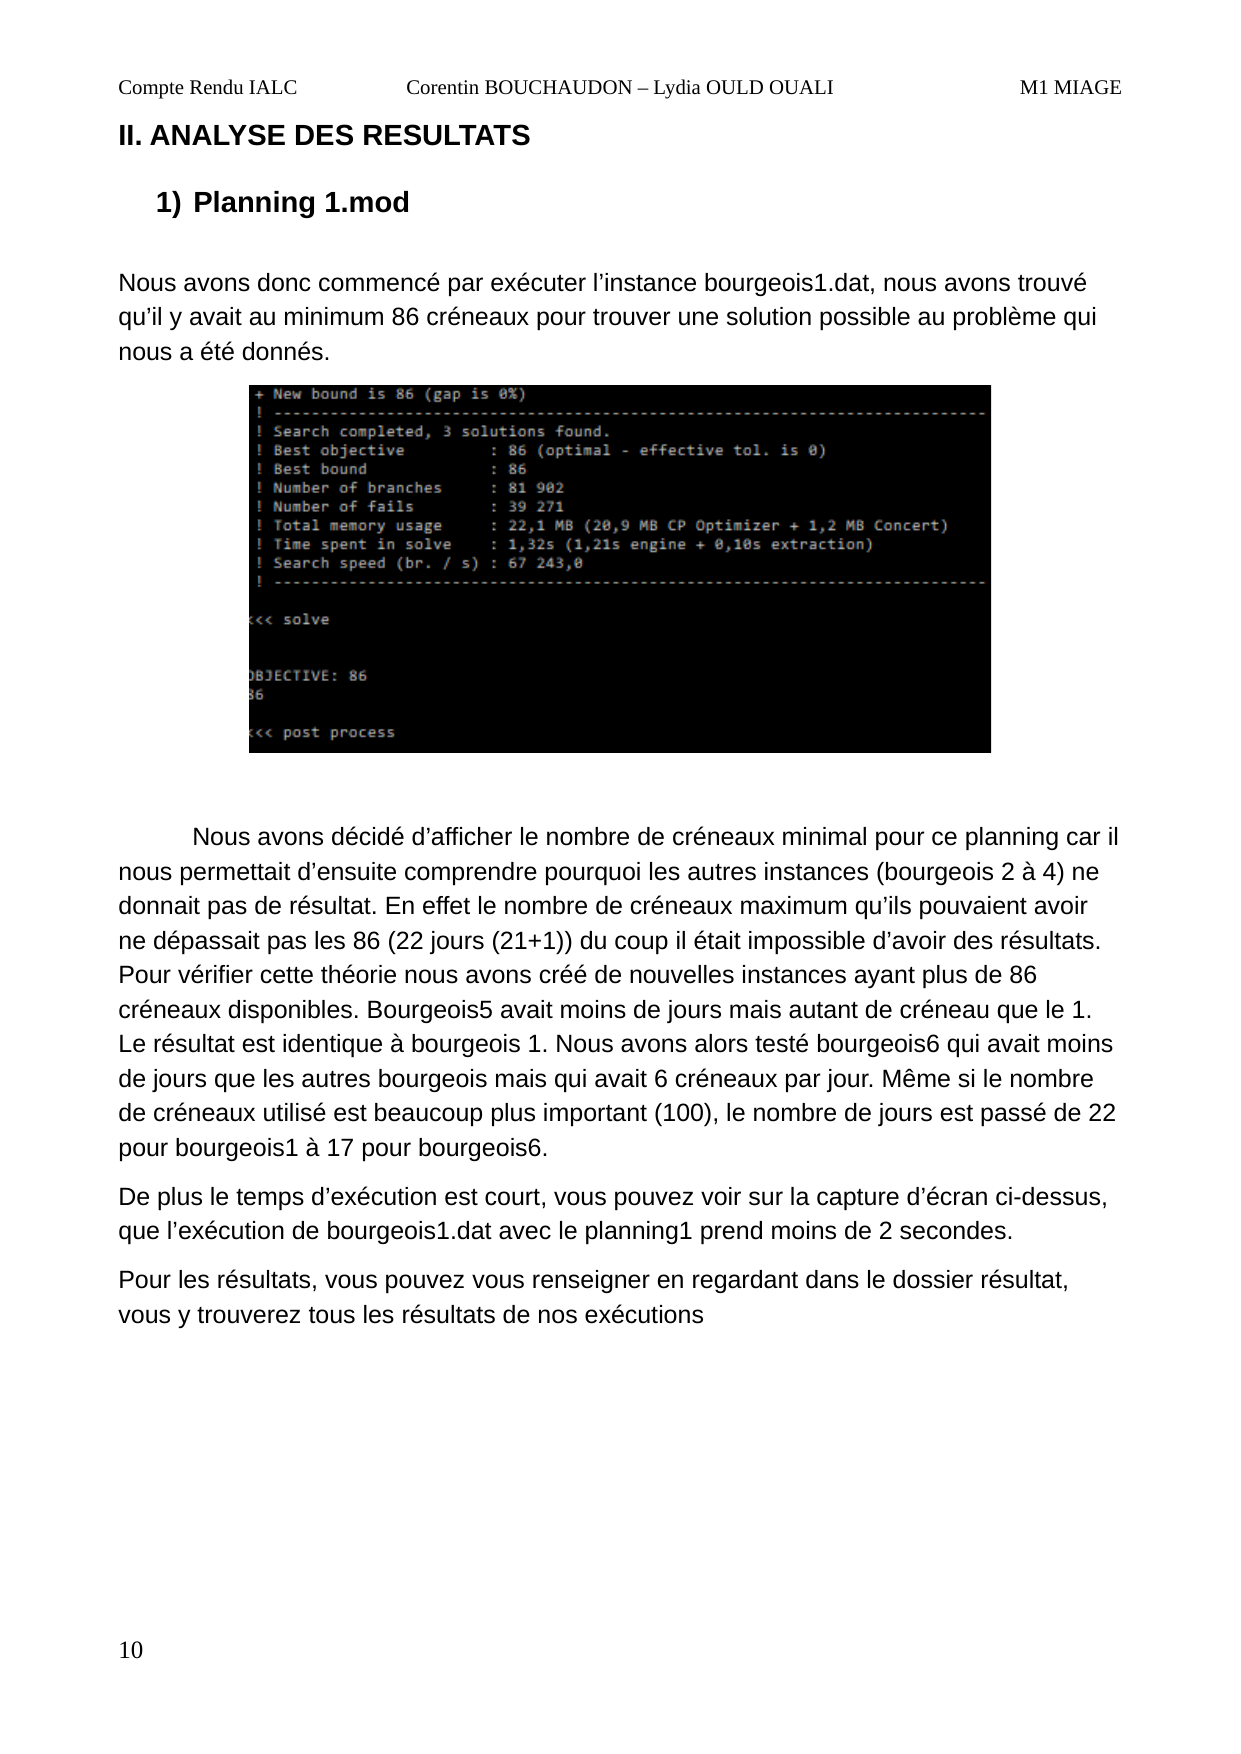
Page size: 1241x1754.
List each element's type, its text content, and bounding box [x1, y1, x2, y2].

picture [249, 385, 992, 753]
list Planning 1.mod [156, 185, 1122, 218]
text Nous avons décidé d’afficher le nombre de créneaux minimal pour ce planning car il nous permettait d’ensuite comprendre pourquoi les autres instances (bourgeois 2 à 4) ne donnait pas de résultat. En effet le nombre de créneaux maximum qu’ils pouvaient avoir ne dépassait pas les 86 (22 jours (21+1)) du coup il était impossible d’avoir des résultats. Pour vérifier cette théorie nous avons créé de nouvelles instances ayant plus de 86 créneaux disponibles. Bourgeois5 avait moins de jours mais autant de créneau que le 1. Le résultat est identique à bourgeois 1. Nous avons alors testé bourgeois6 qui avait moins de jours que les autres bourgeois mais qui avait 6 créneaux par jour. Même si le nombre de créneaux utilisé est beaucoup plus important (100), le nombre de jours est passé de 22 pour bourgeois1 à 17 pour bourgeois6. [118, 822, 1122, 1161]
text Nous avons donc commencé par exécuter l’instance bourgeois1.dat, nous avons trouvé qu’il y avait au minimum 86 créneaux pour trouver une solution possible au problème qui nous a été donnés. [118, 268, 1122, 365]
subtitle II. ANALYSE DES RESULTATS [118, 118, 1122, 152]
text Pour les résultats, vous pouvez vous renseigner en regardant dans le dossier résultat, vous y trouverez tous les résultats de nos exécutions [118, 1265, 1122, 1328]
text De plus le temps d’exécution est court, vous pouvez voir sur la capture d’écran ci-dessus, que l’exécution de bourgeois1.dat avec le planning1 prend moins de 2 secondes. [118, 1182, 1122, 1245]
